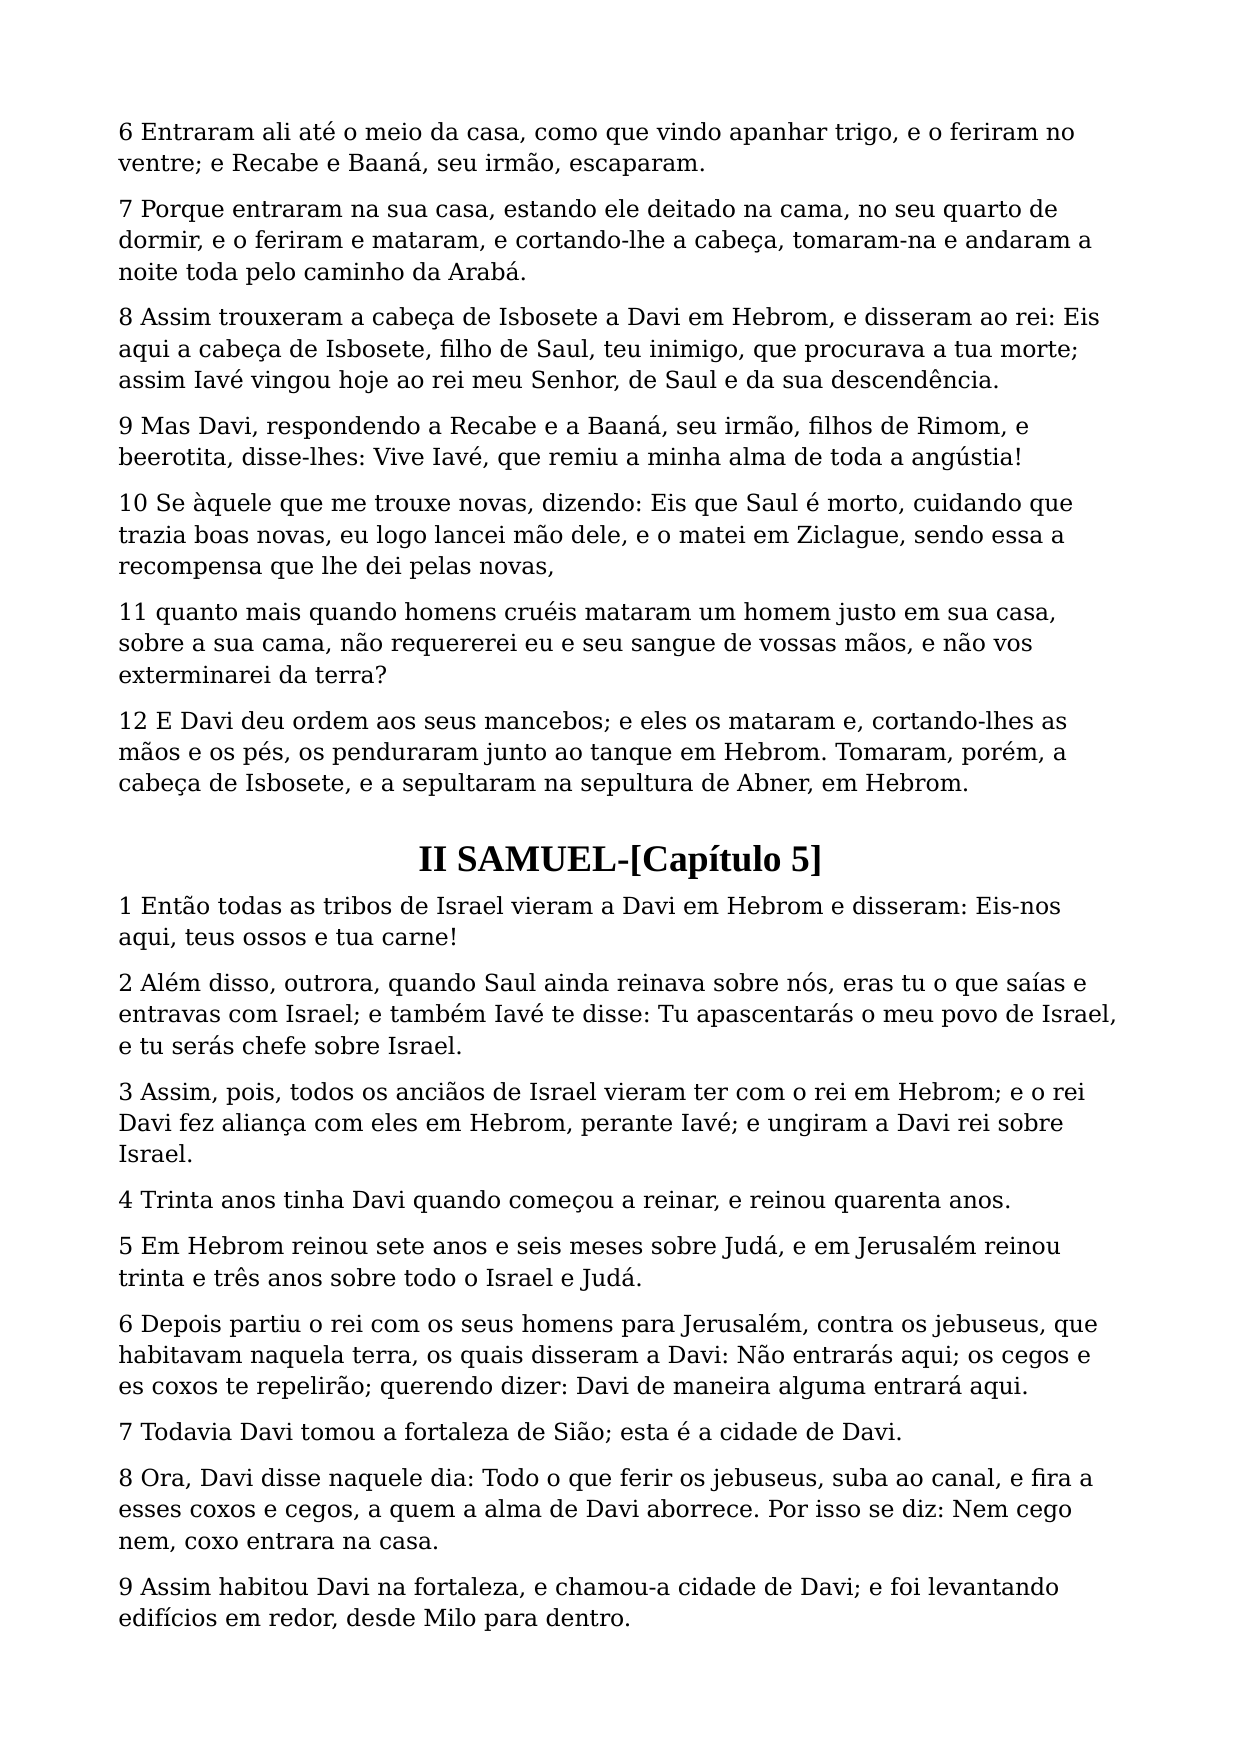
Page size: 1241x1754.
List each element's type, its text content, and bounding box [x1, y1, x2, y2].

text 8 Assim trouxeram a cabeça de Isbosete a Davi em Hebrom, e disseram ao rei: Eis aqui a cabeça de Isbosete, filho de Saul, teu inimigo, que procurava a tua morte; assim Iavé vingou hoje ao rei meu Senhor, de Saul e da sua descendência. [118, 304, 1122, 394]
text 12 E Davi deu ordem aos seus mancebos; e eles os mataram e, cortando-lhes as mãos e os pés, os penduraram junto ao tanque em Hebrom. Tomaram, porém, a cabeça de Isbosete, e a sepultaram na sepultura de Abner, em Hebrom. [118, 707, 1122, 797]
text 3 Assim, pois, todos os anciãos de Israel vieram ter com o rei em Hebrom; e o rei Davi fez aliança com eles em Hebrom, perante Iavé; e ungiram a Davi rei sobre Israel. [118, 1078, 1122, 1168]
subtitle II SAMUEL-[Capítulo 5] [118, 837, 1122, 880]
text 9 Mas Davi, respondendo a Recabe e a Baaná, seu irmão, filhos de Rimom, e beerotita, disse-lhes: Vive Iavé, que remiu a minha alma de toda a angústia! [118, 413, 1122, 471]
text 6 Entraram ali até o meio da casa, como que vindo apanhar trigo, e o feriram no ventre; e Recabe e Baaná, seu irmão, escaparam. [118, 118, 1122, 177]
text 4 Trinta anos tinha Davi quando começou a reinar, e reinou quarenta anos. [118, 1187, 1122, 1214]
text 8 Ora, Davi disse naquele dia: Todo o que ferir os jebuseus, suba ao canal, e fira a esses coxos e cegos, a quem a alma de Davi aborrece. Por isso se diz: Nem cego nem, coxo entrara na casa. [118, 1465, 1122, 1555]
text 11 quanto mais quando homens cruéis mataram um homem justo em sua casa, sobre a sua cama, não requererei eu e seu sangue de vossas mãos, e não vos exterminarei da terra? [118, 599, 1122, 689]
text 6 Depois partiu o rei com os seus homens para Jerusalém, contra os jebuseus, que habitavam naquela terra, os quais disseram a Davi: Não entrarás aqui; os cegos e es coxos te repelirão; querendo dizer: Davi de maneira alguma entrará aqui. [118, 1310, 1122, 1400]
text 9 Assim habitou Davi na fortaleza, e chamou-a cidade de Davi; e foi levantando edifícios em redor, desde Milo para dentro. [118, 1573, 1122, 1632]
text 7 Porque entraram na sua casa, estando ele deitado na cama, no seu quarto de dormir, e o feriram e mataram, e cortando-lhe a cabeça, tomaram-na e andaram a noite toda pelo caminho da Arabá. [118, 195, 1122, 285]
text 10 Se àquele que me trouxe novas, dizendo: Eis que Saul é morto, cuidando que trazia boas novas, eu logo lancei mão dele, e o matei em Ziclague, sendo essa a recompensa que lhe dei pelas novas, [118, 490, 1122, 580]
text 5 Em Hebrom reinou sete anos e seis meses sobre Judá, e em Jerusalém reinou trinta e três anos sobre todo o Israel e Judá. [118, 1233, 1122, 1292]
text 1 Então todas as tribos de Israel vieram a Davi em Hebrom e disseram: Eis-nos aqui, teus ossos e tua carne! [118, 892, 1122, 951]
text 7 Todavia Davi tomou a fortaleza de Sião; esta é a cidade de Davi. [118, 1419, 1122, 1446]
text 2 Além disso, outrora, quando Saul ainda reinava sobre nós, eras tu o que saías e entravas com Israel; e também Iavé te disse: Tu apascentarás o meu povo de Israel, e tu serás chefe sobre Israel. [118, 970, 1122, 1060]
